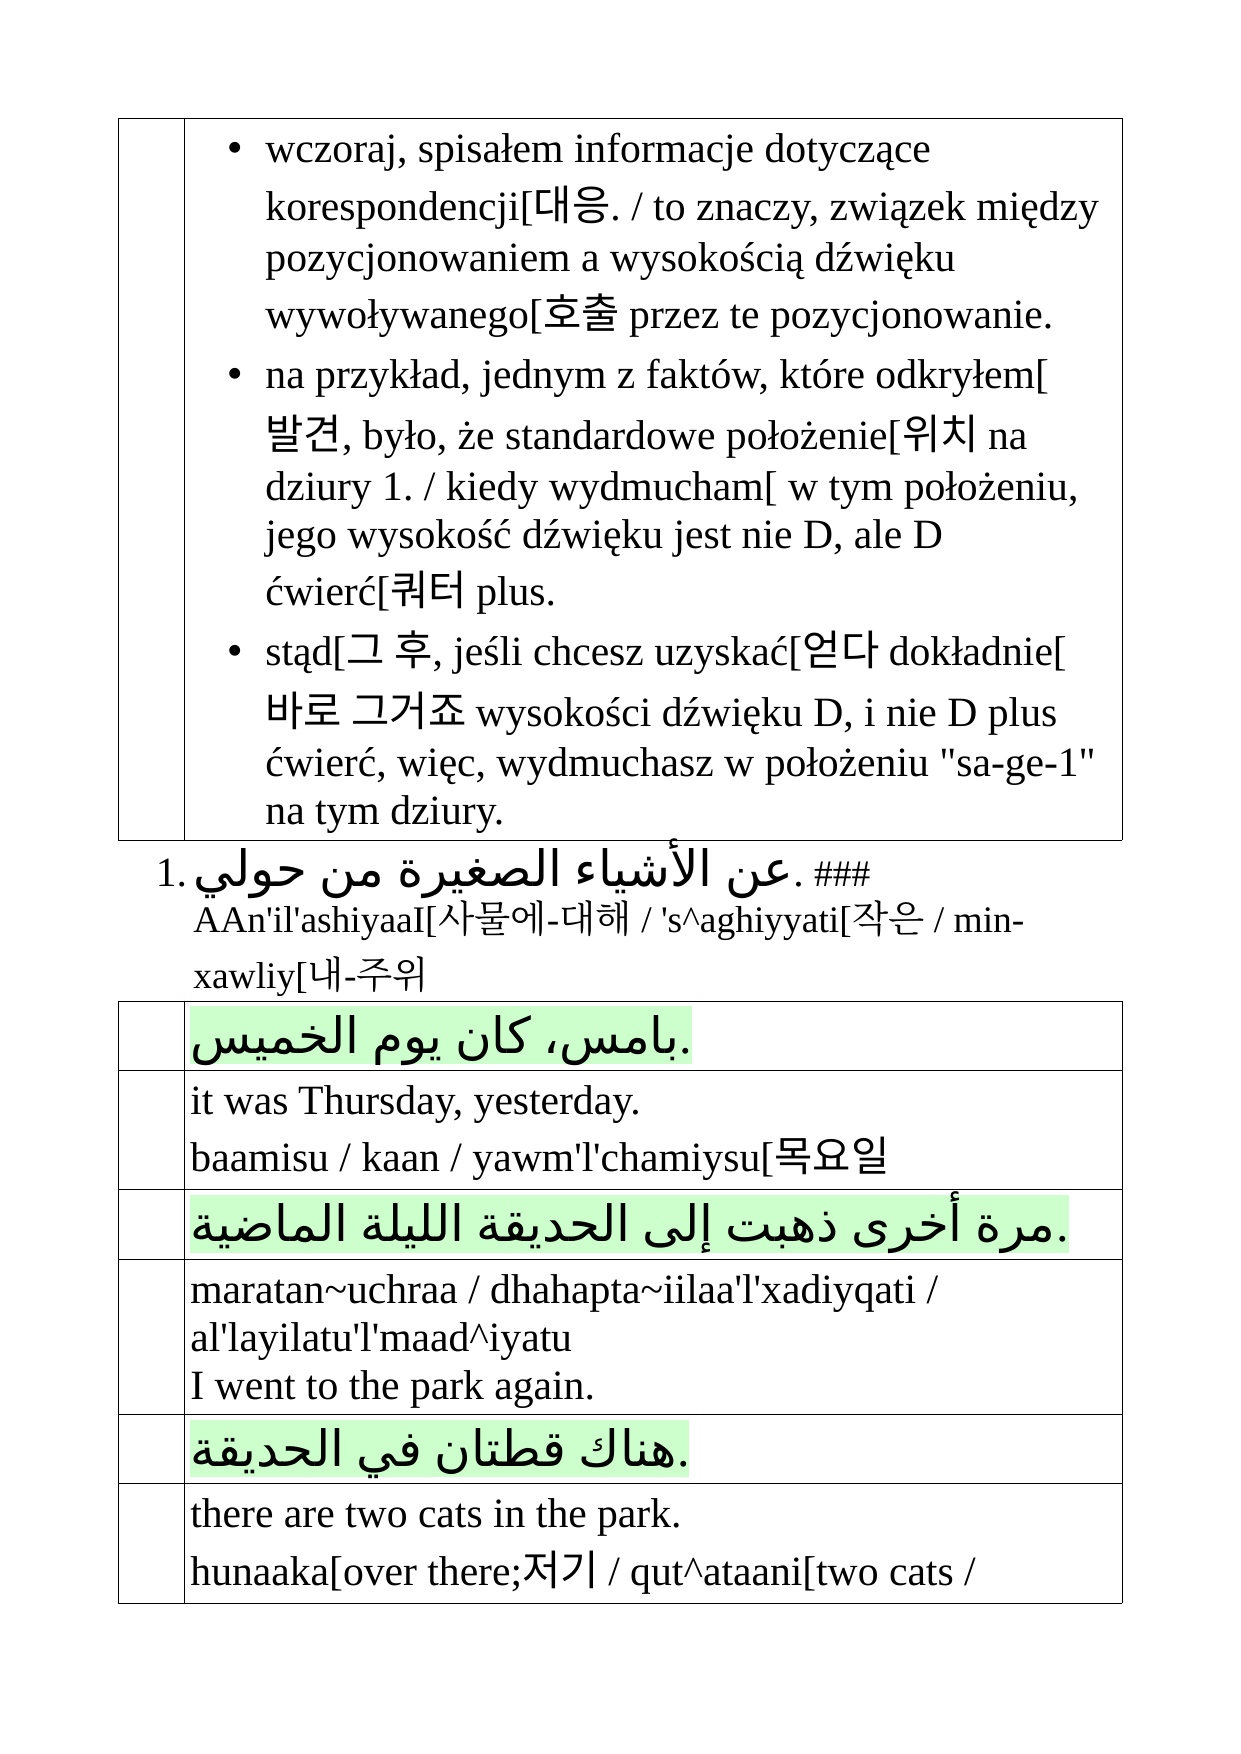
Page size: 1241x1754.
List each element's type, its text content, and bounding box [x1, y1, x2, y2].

table_cell هناك قطتان في الحديقة. [185, 1415, 1122, 1483]
table_cell مرة أخرى ذهبت إلى الحديقة الليلة الماضية. [185, 1190, 1122, 1258]
table_cell [119, 1260, 184, 1414]
table_cell it was Thursday, yesterday. baamisu / kaan / yawm'l'chamiysu[목요일 [185, 1071, 1122, 1189]
table_cell [119, 1190, 184, 1258]
table_cell there are two cats in the park. hunaaka[over there;저기 / qut^ataani[two cats / [185, 1484, 1122, 1603]
list عن الأشياء الصغيرة من حولي. ### AAn'il'ashiyaaI[사물에-대해 / 's^aghiyyati[작은 / min-xawliy[내-주위 [156, 841, 1122, 1001]
table_cell maratan~uchraa / dhahapta~iilaa'l'xadiyqati / al'layilatu'l'maad^iyatu I went to the park again. [185, 1260, 1122, 1414]
table_header بامس، كان يوم الخميس. [185, 1002, 1122, 1069]
table_cell [119, 1484, 184, 1603]
table_cell [119, 1415, 184, 1483]
table_header [119, 1002, 184, 1069]
table_header [119, 119, 184, 839]
table_cell [119, 1071, 184, 1189]
table_header wczoraj, spisałem informacje dotyczące korespondencji[대응. / to znaczy, związek między pozycjonowaniem a wysokością dźwięku wywoływanego[호출 przez te pozycjonowanie. na przykład, jednym z faktów, które odkryłem[발견, było, że standardowe położenie[위치 na dziury 1. / kiedy wydmucham[ w tym położeniu, jego wysokość dźwięku jest nie D, ale D ćwierć[쿼터 plus. stąd[그 후, jeśli chcesz uzyskać[얻다 dokładnie[바로 그거죠 wysokości dźwięku D, i nie D plus ćwierć, więc, wydmuchasz w położeniu "sa-ge-1" na tym dziury. [185, 119, 1122, 839]
